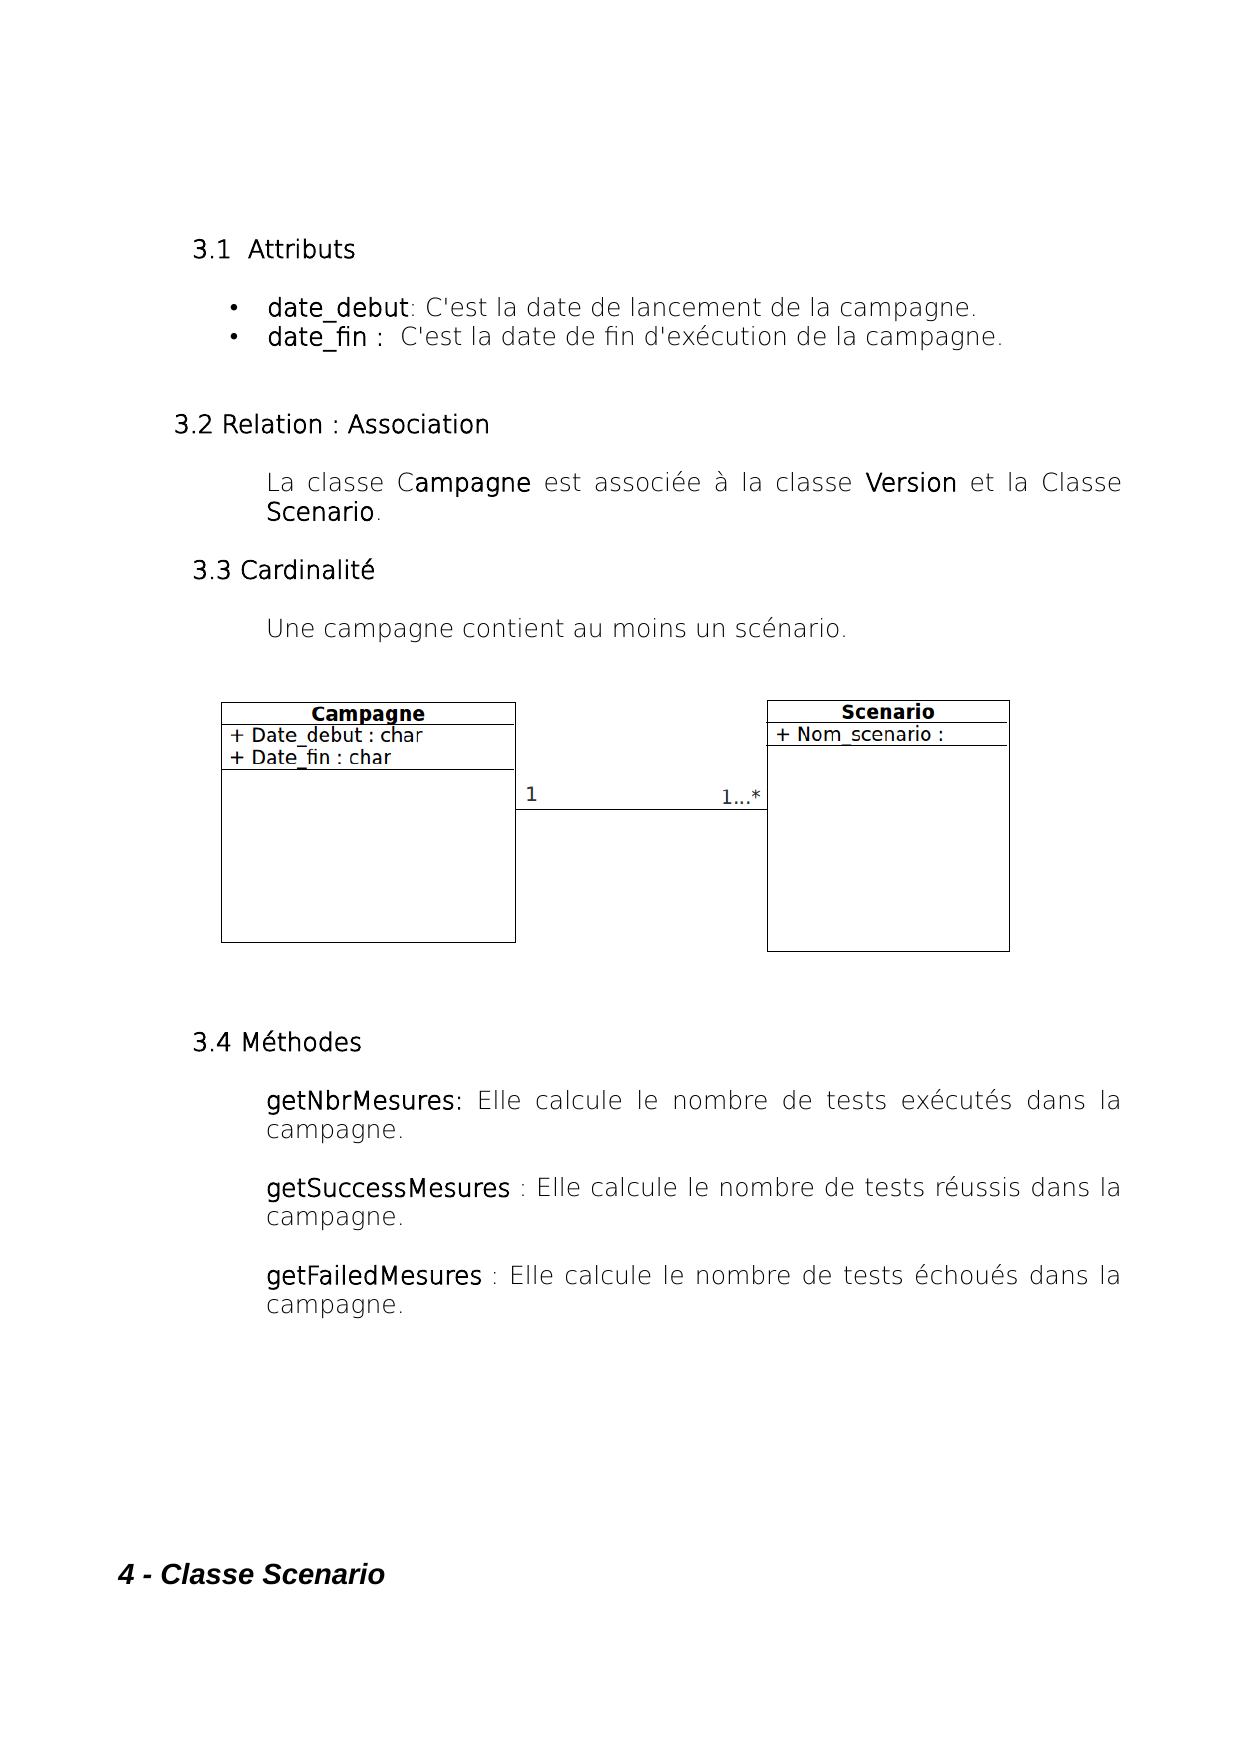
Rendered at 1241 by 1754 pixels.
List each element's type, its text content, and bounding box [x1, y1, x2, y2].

picture [190, 666, 1047, 999]
list 3.2 Relation : Association [118, 410, 1122, 439]
list Une campagne contient au moins un scénario. [266, 614, 1122, 643]
text 3.4 Méthodes [192, 1027, 1122, 1057]
text La classe Campagne est associée à la classe Version et la Classe Scenario. [266, 468, 1122, 526]
text getFailedMesures : Elle calcule le nombre de tests échoués dans la campagne. [266, 1261, 1122, 1319]
subtitle 4 - Classe Scenario [118, 1557, 1122, 1590]
list date_fin : C'est la date de fin d'exécution de la campagne. [229, 322, 1122, 351]
text 3.1 Attributs [192, 235, 1122, 264]
list 3.3 Cardinalité [192, 556, 1122, 585]
text getSuccessMesures : Elle calcule le nombre de tests réussis dans la campagne. [266, 1173, 1122, 1232]
text getNbrMesures: Elle calcule le nombre de tests exécutés dans la campagne. [266, 1086, 1122, 1144]
list date_debut: C'est la date de lancement de la campagne. [229, 293, 1122, 322]
